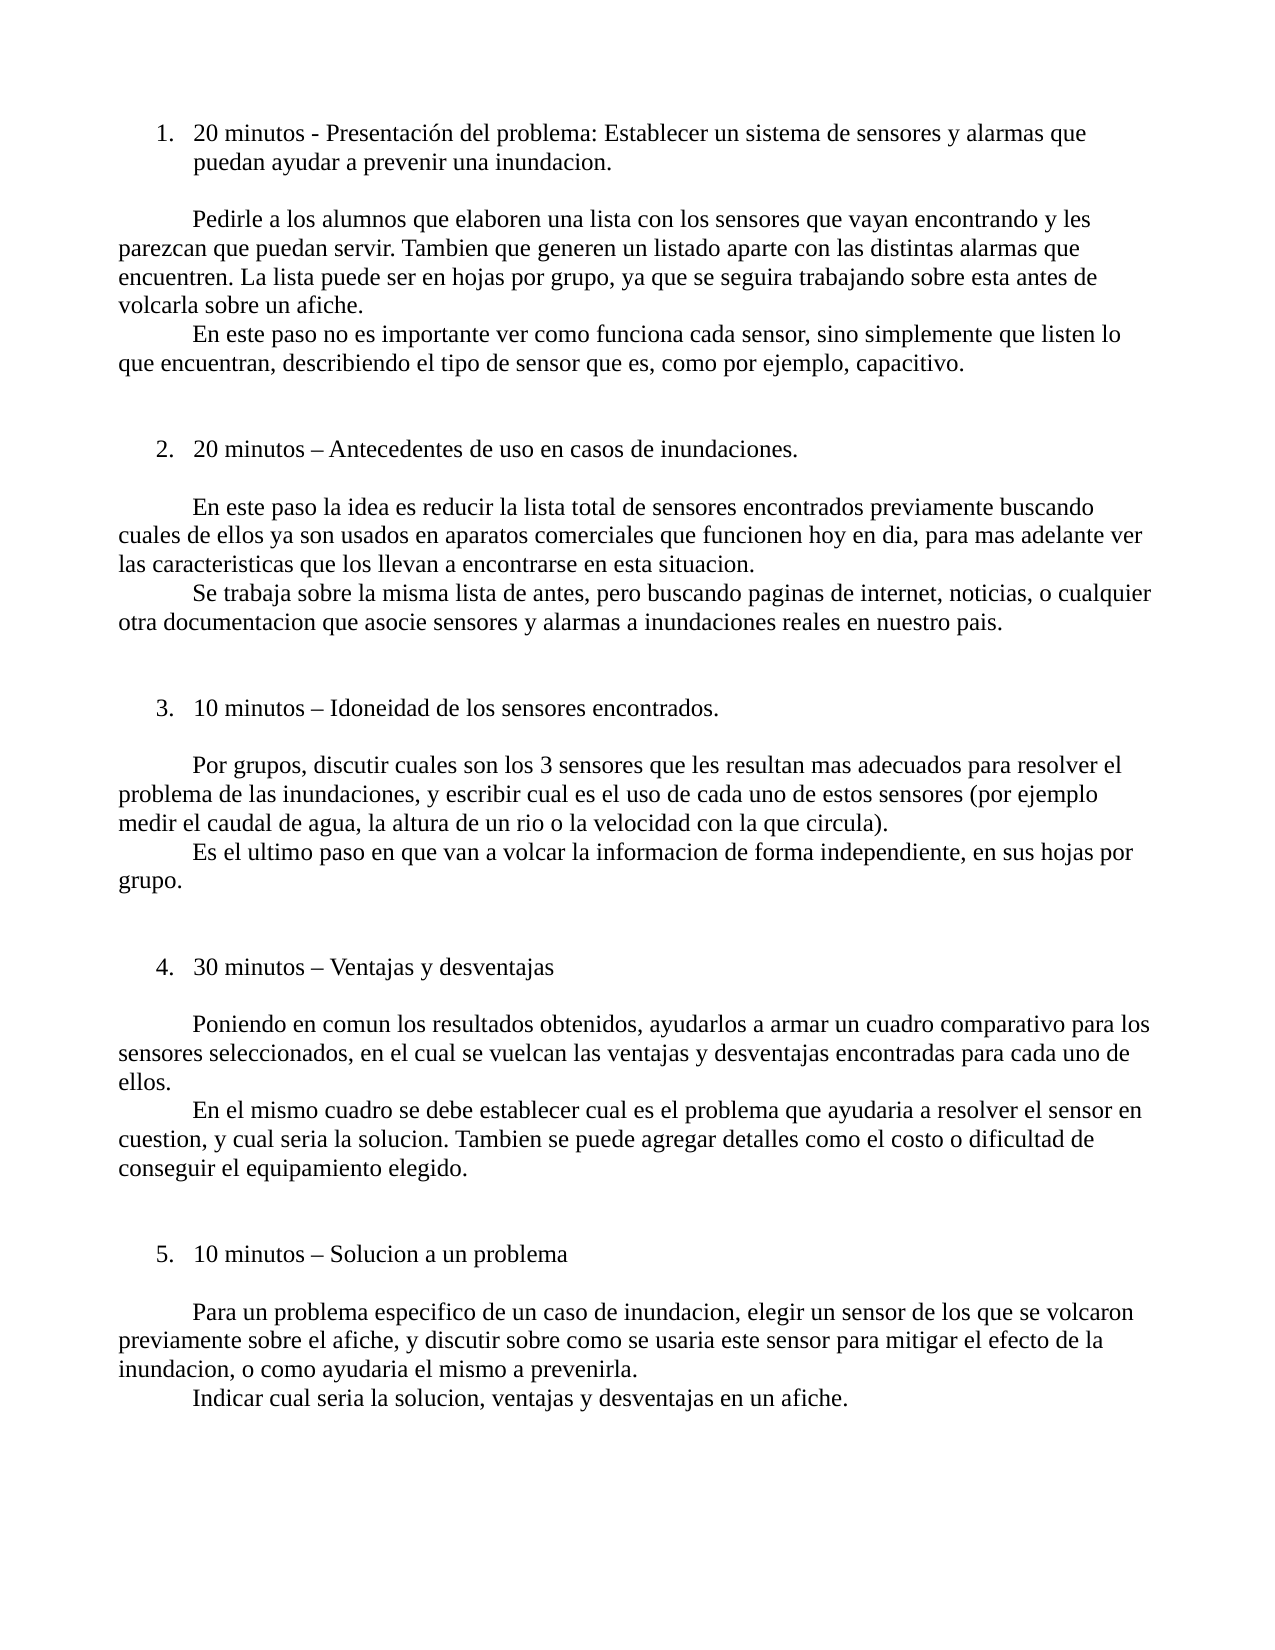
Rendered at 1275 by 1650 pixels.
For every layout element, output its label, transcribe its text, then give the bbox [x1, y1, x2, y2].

list 10 minutos – Solucion a un problema [156, 1239, 1157, 1268]
text Se trabaja sobre la misma lista de antes, pero buscando paginas de internet, noticias, o cualquier otra documentacion que asocie sensores y alarmas a inundaciones reales en nuestro pais. [118, 578, 1157, 636]
text Poniendo en comun los resultados obtenidos, ayudarlos a armar un cuadro comparativo para los sensores seleccionados, en el cual se vuelcan las ventajas y desventajas encontradas para cada uno de ellos. [118, 1009, 1157, 1096]
text Indicar cual seria la solucion, ventajas y desventajas en un afiche. [118, 1383, 1157, 1412]
text En este paso no es importante ver como funciona cada sensor, sino simplemente que listen lo que encuentran, describiendo el tipo de sensor que es, como por ejemplo, capacitivo. [118, 319, 1157, 377]
list 10 minutos – Idoneidad de los sensores encontrados. [156, 693, 1157, 722]
list 20 minutos - Presentación del problema: Establecer un sistema de sensores y alarmas que puedan ayudar a prevenir una inundacion. [156, 118, 1157, 176]
text En este paso la idea es reducir la lista total de sensores encontrados previamente buscando cuales de ellos ya son usados en aparatos comerciales que funcionen hoy en dia, para mas adelante ver las caracteristicas que los llevan a encontrarse en esta situacion. [118, 492, 1157, 578]
list 20 minutos – Antecedentes de uso en casos de inundaciones. [156, 434, 1157, 463]
text Por grupos, discutir cuales son los 3 sensores que les resultan mas adecuados para resolver el problema de las inundaciones, y escribir cual es el uso de cada uno de estos sensores (por ejemplo medir el caudal de agua, la altura de un rio o la velocidad con la que circula). [118, 751, 1157, 837]
text Pedirle a los alumnos que elaboren una lista con los sensores que vayan encontrando y les parezcan que puedan servir. Tambien que generen un listado aparte con las distintas alarmas que encuentren. La lista puede ser en hojas por grupo, ya que se seguira trabajando sobre esta antes de volcarla sobre un afiche. [118, 204, 1157, 319]
text Para un problema especifico de un caso de inundacion, elegir un sensor de los que se volcaron previamente sobre el afiche, y discutir sobre como se usaria este sensor para mitigar el efecto de la inundacion, o como ayudaria el mismo a prevenirla. [118, 1297, 1157, 1383]
list 30 minutos – Ventajas y desventajas [156, 952, 1157, 981]
text Es el ultimo paso en que van a volcar la informacion de forma independiente, en sus hojas por grupo. [118, 837, 1157, 894]
text En el mismo cuadro se debe establecer cual es el problema que ayudaria a resolver el sensor en cuestion, y cual seria la solucion. Tambien se puede agregar detalles como el costo o dificultad de conseguir el equipamiento elegido. [118, 1096, 1157, 1182]
